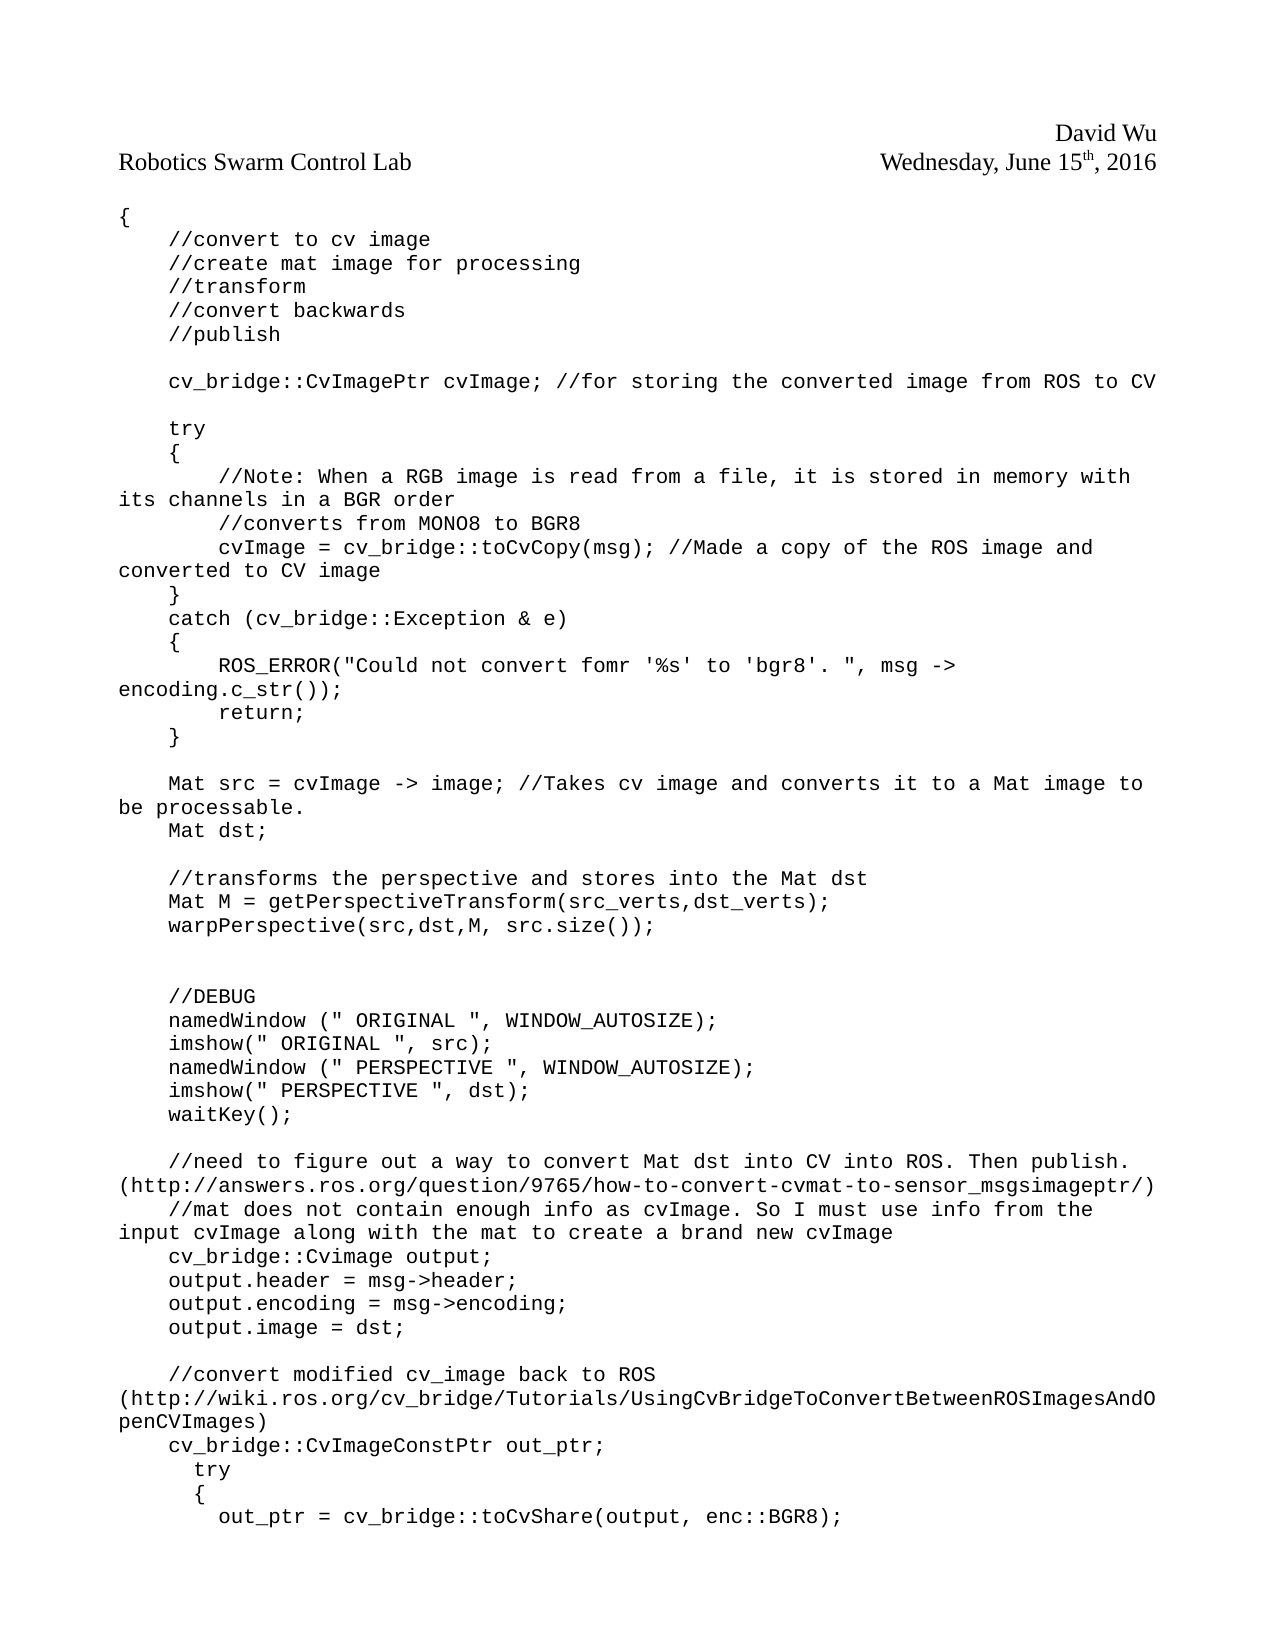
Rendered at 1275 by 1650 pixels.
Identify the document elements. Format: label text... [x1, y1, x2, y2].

text namedWindow (" ORIGINAL ", WINDOW_AUTOSIZE); [118, 1009, 1157, 1033]
text //create mat image for processing [118, 253, 1157, 277]
text //convert modified cv_image back to ROS (http://wiki.ros.org/cv_bridge/Tutorials/UsingCvBridgeToConvertBetweenROSImagesAndOpenCVImages) [118, 1364, 1157, 1435]
text //transform [118, 277, 1157, 300]
text out_ptr = cv_bridge::toCvShare(output, enc::BGR8); [118, 1506, 1157, 1530]
text output.encoding = msg->encoding; [118, 1293, 1157, 1317]
text Mat src = cvImage -> image; //Takes cv image and converts it to a Mat image to be processable. [118, 773, 1157, 820]
text //DEBUG [118, 986, 1157, 1009]
text //Note: When a RGB image is read from a file, it is stored in memory with its channels in a BGR order [118, 466, 1157, 513]
text imshow(" ORIGINAL ", src); [118, 1033, 1157, 1057]
text //convert backwards [118, 300, 1157, 324]
text imshow(" PERSPECTIVE ", dst); [118, 1081, 1157, 1104]
text //converts from MONO8 to BGR8 [118, 513, 1157, 537]
text catch (cv_bridge::Exception & e) [118, 608, 1157, 631]
text { [118, 631, 1157, 655]
text } [118, 584, 1157, 608]
text cv_bridge::Cvimage output; [118, 1246, 1157, 1270]
text } [118, 726, 1157, 749]
text cv_bridge::CvImagePtr cvImage; //for storing the converted image from ROS to CV [118, 371, 1157, 395]
text ROS_ERROR("Could not convert fomr '%s' to 'bgr8'. ", msg -> encoding.c_str()); [118, 655, 1157, 702]
text //mat does not contain enough info as cvImage. So I must use info from the input cvImage along with the mat to create a brand new cvImage [118, 1199, 1157, 1246]
text waitKey(); [118, 1104, 1157, 1128]
text { [118, 206, 1157, 229]
text Mat M = getPerspectiveTransform(src_verts,dst_verts); [118, 891, 1157, 915]
text output.image = dst; [118, 1317, 1157, 1341]
text { [118, 1482, 1157, 1506]
text //need to figure out a way to convert Mat dst into CV into ROS. Then publish. (http://answers.ros.org/question/9765/how-to-convert-cvmat-to-sensor_msgsimageptr/) [118, 1151, 1157, 1199]
text Mat dst; [118, 820, 1157, 844]
text try [118, 418, 1157, 442]
text //publish [118, 324, 1157, 347]
text //transforms the perspective and stores into the Mat dst [118, 868, 1157, 891]
text cv_bridge::CvImageConstPtr out_ptr; [118, 1435, 1157, 1459]
text warpPerspective(src,dst,M, src.size()); [118, 915, 1157, 939]
text return; [118, 702, 1157, 726]
text output.header = msg->header; [118, 1270, 1157, 1293]
text cvImage = cv_bridge::toCvCopy(msg); //Made a copy of the ROS image and converted to CV image [118, 537, 1157, 584]
text //convert to cv image [118, 229, 1157, 253]
text try [118, 1459, 1157, 1482]
text { [118, 442, 1157, 466]
text namedWindow (" PERSPECTIVE ", WINDOW_AUTOSIZE); [118, 1057, 1157, 1081]
